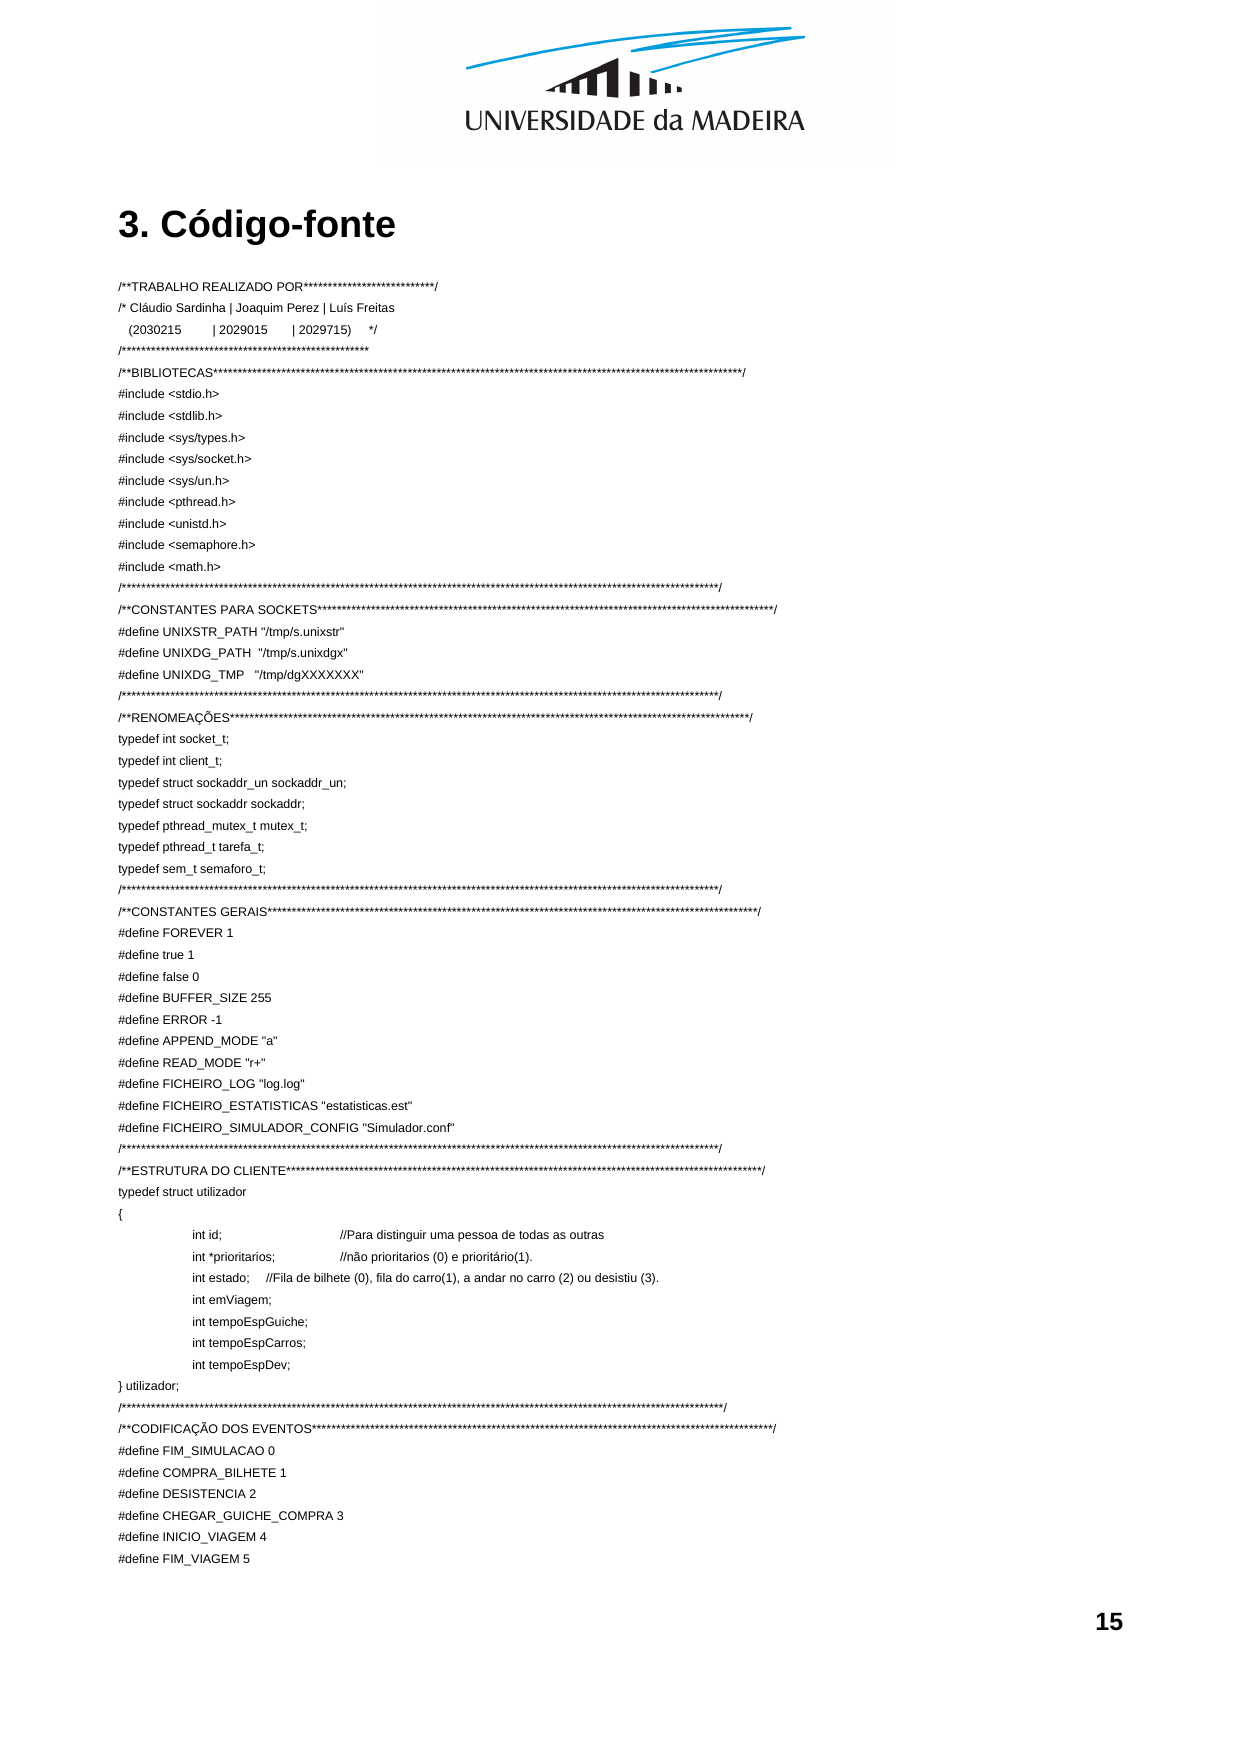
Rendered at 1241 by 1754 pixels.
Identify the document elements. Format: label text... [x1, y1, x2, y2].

text #define ERROR -1 [118, 1012, 1123, 1027]
text int tempoEspCarros; [118, 1336, 1123, 1350]
text /**RENOMEAÇÕES***********************************************************************************************************/ [118, 711, 1123, 725]
text /***************************************************************************************************************************/ [118, 883, 1123, 897]
text /**CODIFICAÇÃO DOS EVENTOS***********************************************************************************************/ [118, 1422, 1123, 1436]
text /**CONSTANTES GERAIS*****************************************************************************************************/ [118, 904, 1123, 919]
text /* Cláudio Sardinha | Joaquim Perez | Luís Freitas [118, 301, 1123, 315]
text /**TRABALHO REALIZADO POR***************************/ [118, 279, 1123, 294]
text #define UNIXDG_TMP "/tmp/dgXXXXXXX" [118, 667, 1123, 682]
text #define true 1 [118, 948, 1123, 962]
text typedef pthread_mutex_t mutex_t; [118, 818, 1123, 833]
text #include <sys/socket.h> [118, 452, 1123, 466]
text #include <stdio.h> [118, 387, 1123, 401]
text #include <sys/un.h> [118, 473, 1123, 488]
text #define CHEGAR_GUICHE_COMPRA 3 [118, 1508, 1123, 1523]
text typedef int client_t; [118, 754, 1123, 768]
text typedef struct sockaddr_un sockaddr_un; [118, 775, 1123, 789]
text int estado; //Fila de bilhete (0), fila do carro(1), a andar no carro (2) ou desistiu (3). [118, 1271, 1123, 1286]
text #define FICHEIRO_LOG "log.log" [118, 1077, 1123, 1091]
text #define APPEND_MODE "a" [118, 1034, 1123, 1048]
text #define UNIXSTR_PATH "/tmp/s.unixstr" [118, 624, 1123, 639]
text typedef pthread_t tarefa_t; [118, 840, 1123, 854]
text #define DESISTENCIA 2 [118, 1487, 1123, 1501]
text #define FOREVER 1 [118, 926, 1123, 941]
text #include <unistd.h> [118, 516, 1123, 531]
text /**ESTRUTURA DO CLIENTE**************************************************************************************************/ [118, 1163, 1123, 1178]
text #define INICIO_VIAGEM 4 [118, 1530, 1123, 1544]
text int tempoEspGuiche; [118, 1314, 1123, 1329]
text int *prioritarios; //não prioritarios (0) e prioritário(1). [118, 1249, 1123, 1264]
text (2030215 | 2029015 | 2029715) */ [118, 322, 1123, 337]
text } utilizador; [118, 1379, 1123, 1393]
text { [118, 1206, 1123, 1221]
text #define COMPRA_BILHETE 1 [118, 1465, 1123, 1479]
text #define FIM_SIMULACAO 0 [118, 1444, 1123, 1458]
text #define FICHEIRO_SIMULADOR_CONFIG "Simulador.conf" [118, 1120, 1123, 1134]
text /***************************************************************************************************************************/ [118, 689, 1123, 703]
text /**BIBLIOTECAS*************************************************************************************************************/ [118, 366, 1123, 380]
text int id; //Para distinguir uma pessoa de todas as outras [118, 1228, 1123, 1242]
text #include <sys/types.h> [118, 430, 1123, 444]
text int tempoEspDev; [118, 1357, 1123, 1372]
text #define READ_MODE "r+" [118, 1056, 1123, 1070]
text int emViagem; [118, 1293, 1123, 1307]
text /***************************************************************************************************************************/ [118, 1142, 1123, 1156]
text #include <stdlib.h> [118, 409, 1123, 423]
text typedef sem_t semaforo_t; [118, 861, 1123, 876]
picture [379, 0, 889, 165]
subtitle 3. Código-fonte [118, 201, 1123, 245]
text /*************************************************** [118, 344, 1123, 358]
text #include <pthread.h> [118, 495, 1123, 509]
text #include <math.h> [118, 559, 1123, 574]
text /****************************************************************************************************************************/ [118, 1401, 1123, 1415]
text #define FICHEIRO_ESTATISTICAS "estatisticas.est" [118, 1099, 1123, 1113]
text #define BUFFER_SIZE 255 [118, 991, 1123, 1005]
text #define UNIXDG_PATH "/tmp/s.unixdgx" [118, 646, 1123, 660]
text /***************************************************************************************************************************/ [118, 581, 1123, 596]
text typedef int socket_t; [118, 732, 1123, 746]
text #include <semaphore.h> [118, 538, 1123, 552]
text #define FIM_VIAGEM 5 [118, 1551, 1123, 1566]
text typedef struct sockaddr sockaddr; [118, 797, 1123, 811]
text #define false 0 [118, 969, 1123, 984]
text /**CONSTANTES PARA SOCKETS**********************************************************************************************/ [118, 603, 1123, 617]
text typedef struct utilizador [118, 1185, 1123, 1199]
